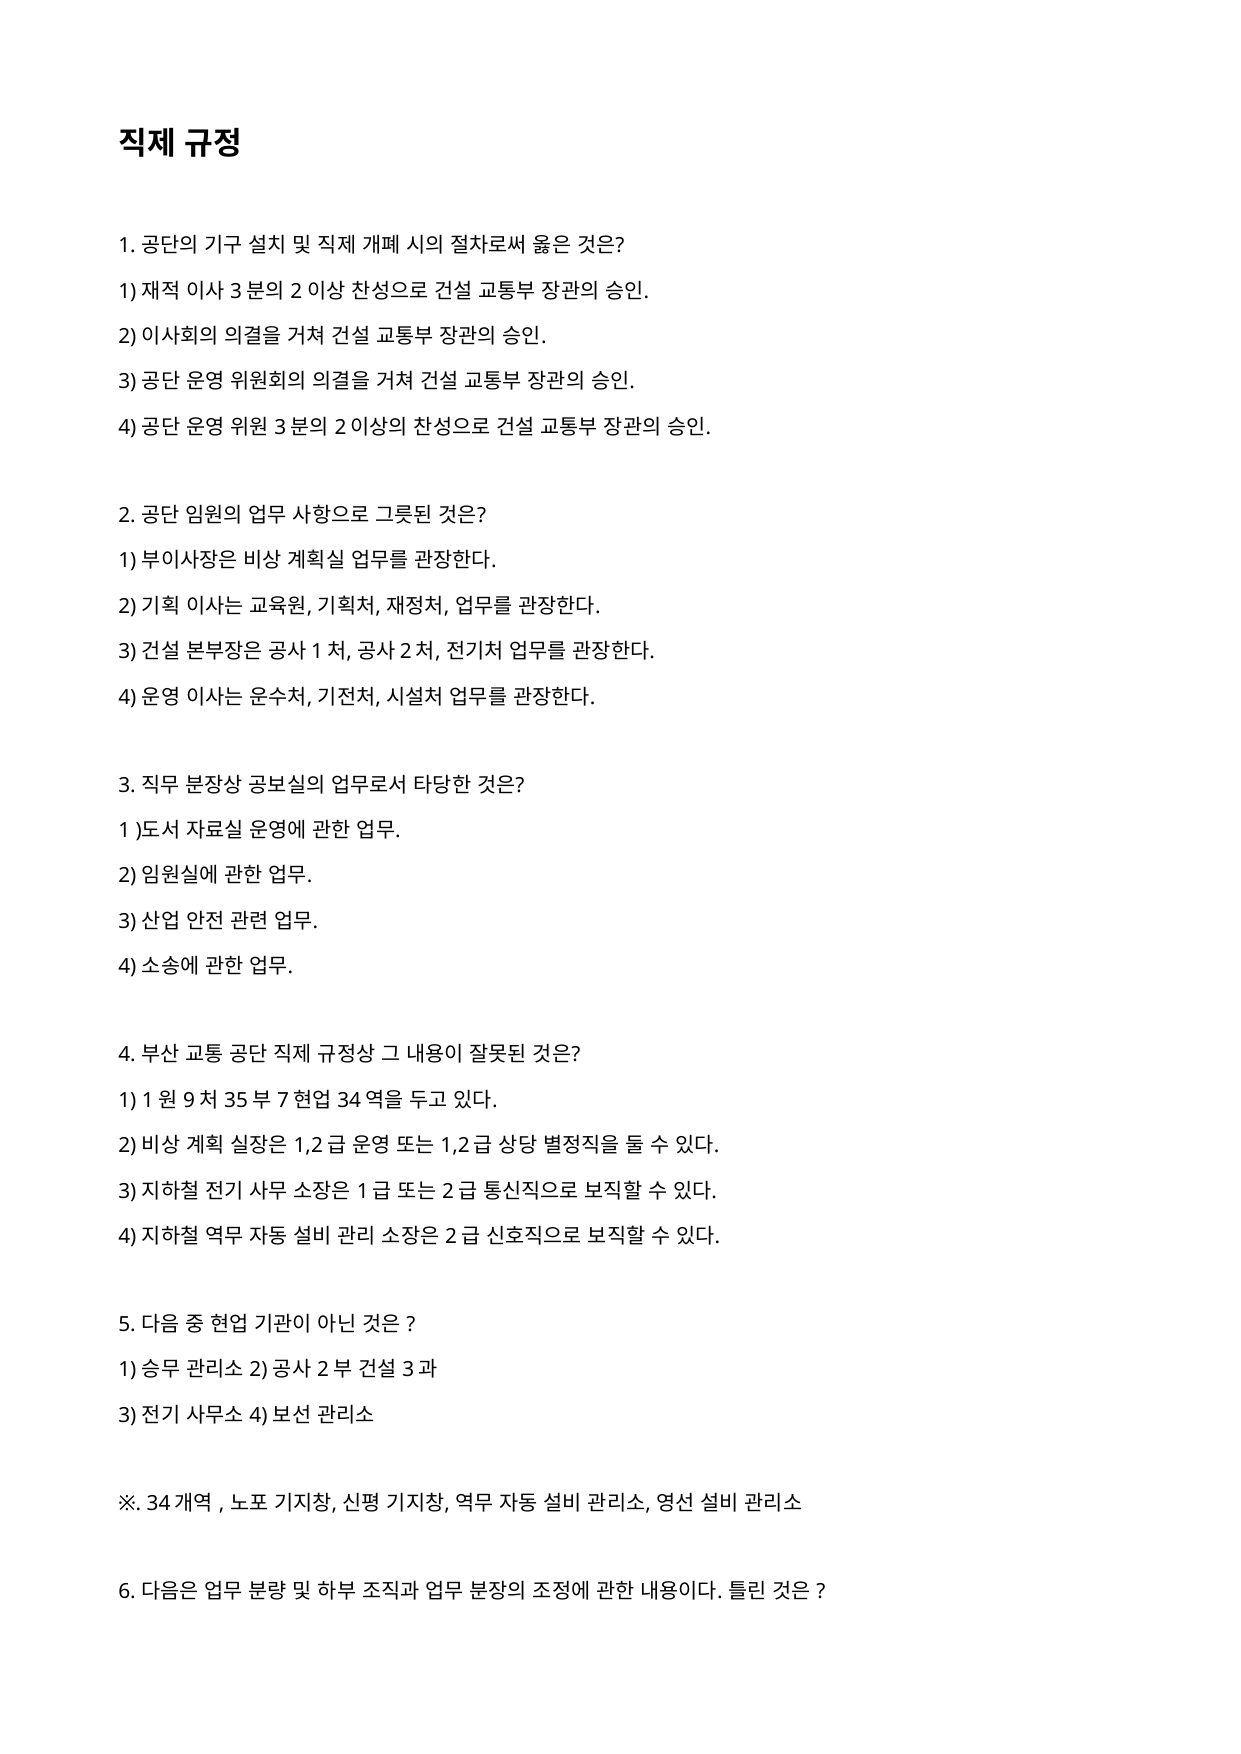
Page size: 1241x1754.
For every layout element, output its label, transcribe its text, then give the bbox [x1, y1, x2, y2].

text 4) 소송에 관한 업무. [118, 949, 1122, 980]
text 3) 건설 본부장은 공사1처, 공사2처, 전기처 업무를 관장한다. [118, 634, 1122, 665]
text 1) 부이사장은 비상 계획실 업무를 관장한다. [118, 544, 1122, 574]
text ※. 34개역 , 노포 기지창, 신평 기지창, 역무 자동 설비 관리소, 영선 설비 관리소 [118, 1486, 1122, 1516]
text 4. 부산 교통 공단 직제 규정상 그 내용이 잘못된 것은? [118, 1038, 1122, 1068]
text 4) 지하철 역무 자동 설비 관리 소장은 2급 신호직으로 보직할 수 있다. [118, 1219, 1122, 1249]
text 2) 비상 계획 실장은 1,2급 운영 또는 1,2급 상당 별정직을 둘 수 있다. [118, 1128, 1122, 1159]
text 1 )도서 자료실 운영에 관한 업무. [118, 813, 1122, 844]
text 5. 다음 중 현업 기관이 아닌 것은 ? [118, 1307, 1122, 1338]
text 1) 승무 관리소 2) 공사 2부 건설 3과 [118, 1353, 1122, 1383]
text 1) 재적 이사 3분의 2 이상 찬성으로 건설 교통부 장관의 승인. [118, 274, 1122, 304]
text 6. 다음은 업무 분량 및 하부 조직과 업무 분장의 조정에 관한 내용이다. 틀린 것은 ? [118, 1574, 1122, 1604]
text 4) 운영 이사는 운수처, 기전처, 시설처 업무를 관장한다. [118, 680, 1122, 710]
text 3) 전기 사무소 4) 보선 관리소 [118, 1398, 1122, 1428]
text 1. 공단의 기구 설치 및 직제 개폐 시의 절차로써 옳은 것은? [118, 228, 1122, 259]
text 2) 기획 이사는 교육원, 기획처, 재정처, 업무를 관장한다. [118, 589, 1122, 619]
text 2) 임원실에 관한 업무. [118, 859, 1122, 889]
text 1) 1원 9처 35부 7현업 34역을 두고 있다. [118, 1083, 1122, 1113]
text 3) 지하철 전기 사무 소장은 1급 또는 2급 통신직으로 보직할 수 있다. [118, 1174, 1122, 1204]
text 4) 공단 운영 위원 3분의 2이상의 찬성으로 건설 교통부 장관의 승인. [118, 410, 1122, 441]
text 직제 규정 [118, 118, 1122, 163]
text 3) 산업 안전 관련 업무. [118, 904, 1122, 934]
text 3. 직무 분장상 공보실의 업무로서 타당한 것은? [118, 768, 1122, 798]
text 2. 공단 임원의 업무 사항으로 그릇된 것은? [118, 498, 1122, 528]
text 3) 공단 운영 위원회의 의결을 거쳐 건설 교통부 장관의 승인. [118, 365, 1122, 395]
text 2) 이사회의 의결을 거쳐 건설 교통부 장관의 승인. [118, 319, 1122, 350]
